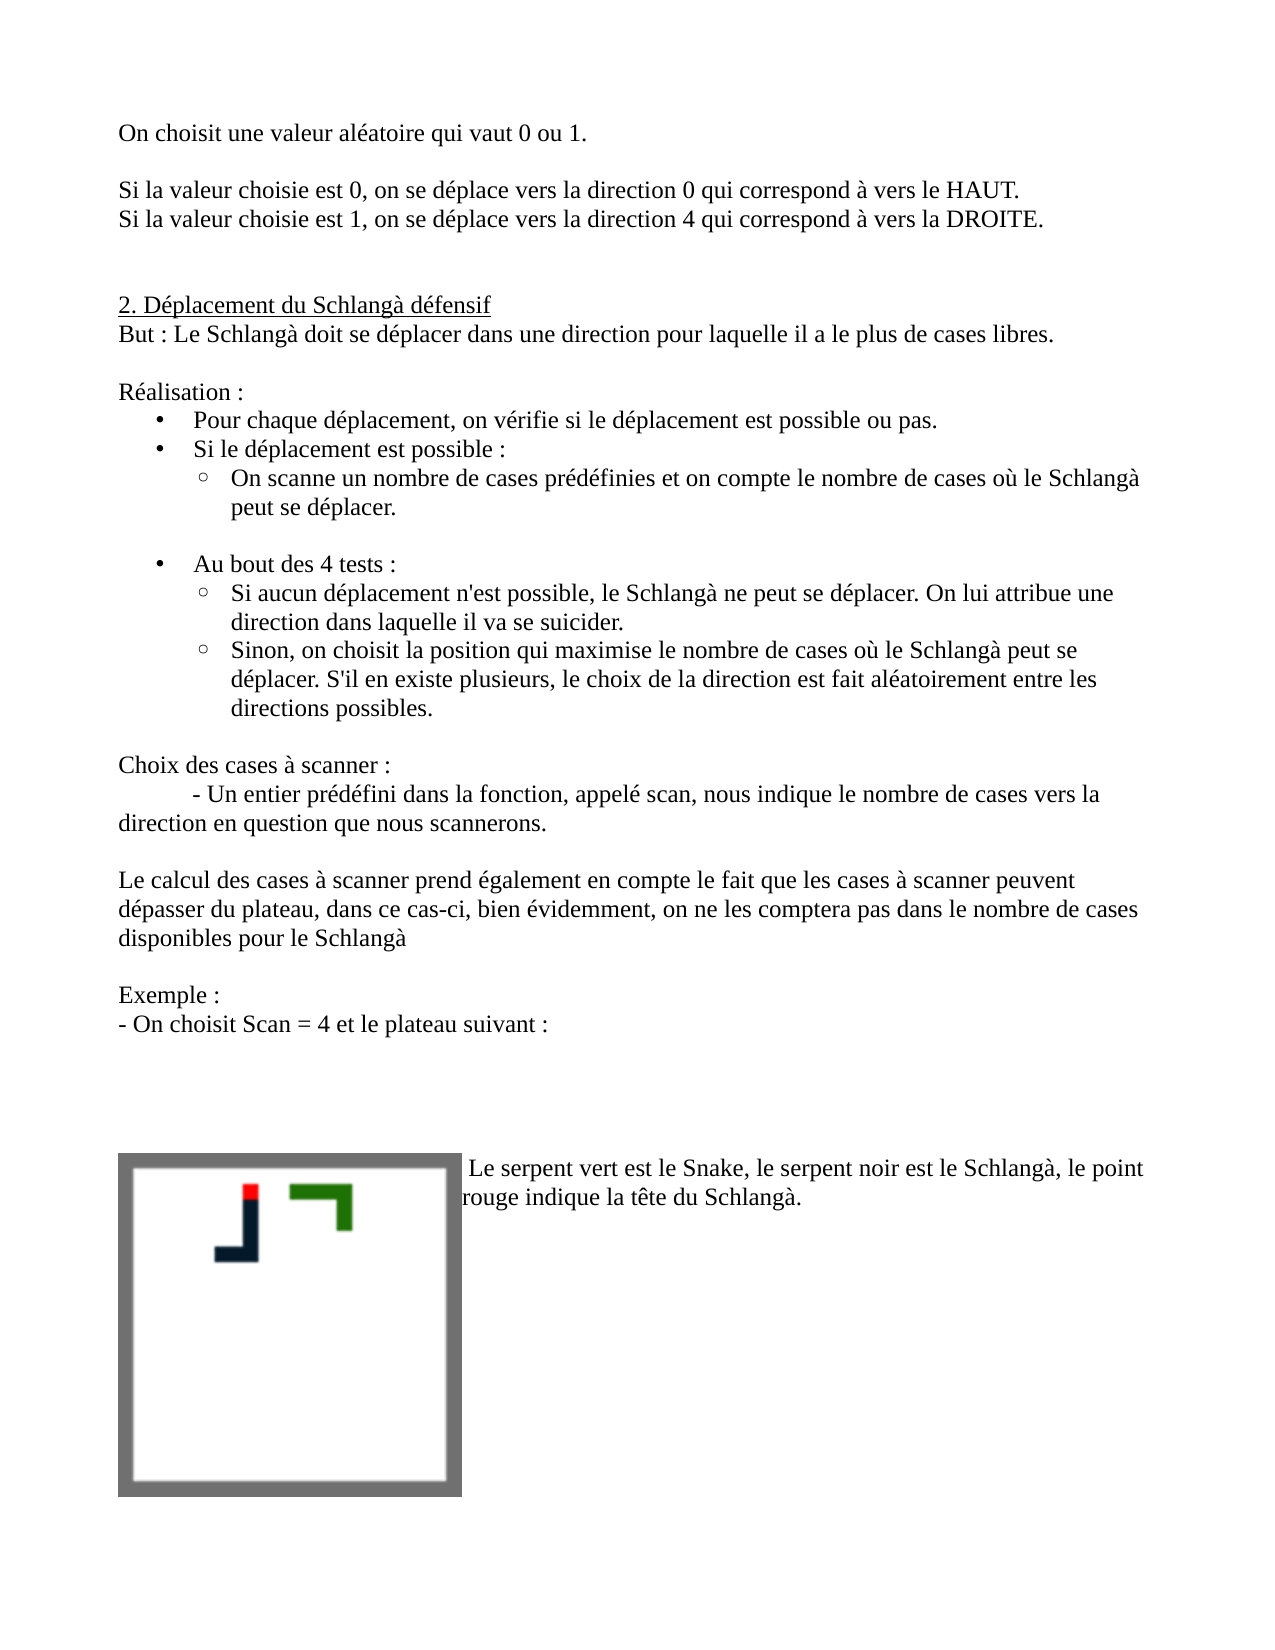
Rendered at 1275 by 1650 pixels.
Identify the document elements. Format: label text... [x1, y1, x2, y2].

text On choisit une valeur aléatoire qui vaut 0 ou 1. [118, 118, 1157, 147]
text Choix des cases à scanner : [118, 751, 1157, 779]
list Si le déplacement est possible : [156, 434, 1157, 463]
list Au bout des 4 tests : [156, 549, 1157, 578]
text Si la valeur choisie est 0, on se déplace vers la direction 0 qui correspond à vers le HAUT. [118, 176, 1157, 204]
text Réalisation : [118, 377, 1157, 406]
text Si la valeur choisie est 1, on se déplace vers la direction 4 qui correspond à vers la DROITE. [118, 204, 1157, 233]
text Le calcul des cases à scanner prend également en compte le fait que les cases à scanner peuvent dépasser du plateau, dans ce cas-ci, bien évidemment, on ne les comptera pas dans le nombre de cases disponibles pour le Schlangà [118, 866, 1157, 952]
text But : Le Schlangà doit se déplacer dans une direction pour laquelle il a le plus de cases libres. [118, 319, 1157, 348]
list On scanne un nombre de cases prédéfinies et on compte le nombre de cases où le Schlangà peut se déplacer. [193, 463, 1157, 521]
picture [118, 1153, 462, 1497]
list Si aucun déplacement n'est possible, le Schlangà ne peut se déplacer. On lui attribue une direction dans laquelle il va se suicider. [193, 578, 1157, 636]
text 2. Déplacement du Schlangà défensif [118, 291, 1157, 319]
text Le serpent vert est le Snake, le serpent noir est le Schlangà, le point rouge indique la tête du Schlangà. [462, 1153, 1157, 1211]
list Pour chaque déplacement, on vérifie si le déplacement est possible ou pas. [156, 406, 1157, 434]
list Sinon, on choisit la position qui maximise le nombre de cases où le Schlangà peut se déplacer. S'il en existe plusieurs, le choix de la direction est fait aléatoirement entre les directions possibles. [193, 636, 1157, 722]
text - Un entier prédéfini dans la fonction, appelé scan, nous indique le nombre de cases vers la direction en question que nous scannerons. [118, 779, 1157, 837]
text - On choisit Scan = 4 et le plateau suivant : [118, 1009, 1157, 1038]
text Exemple : [118, 981, 1157, 1009]
